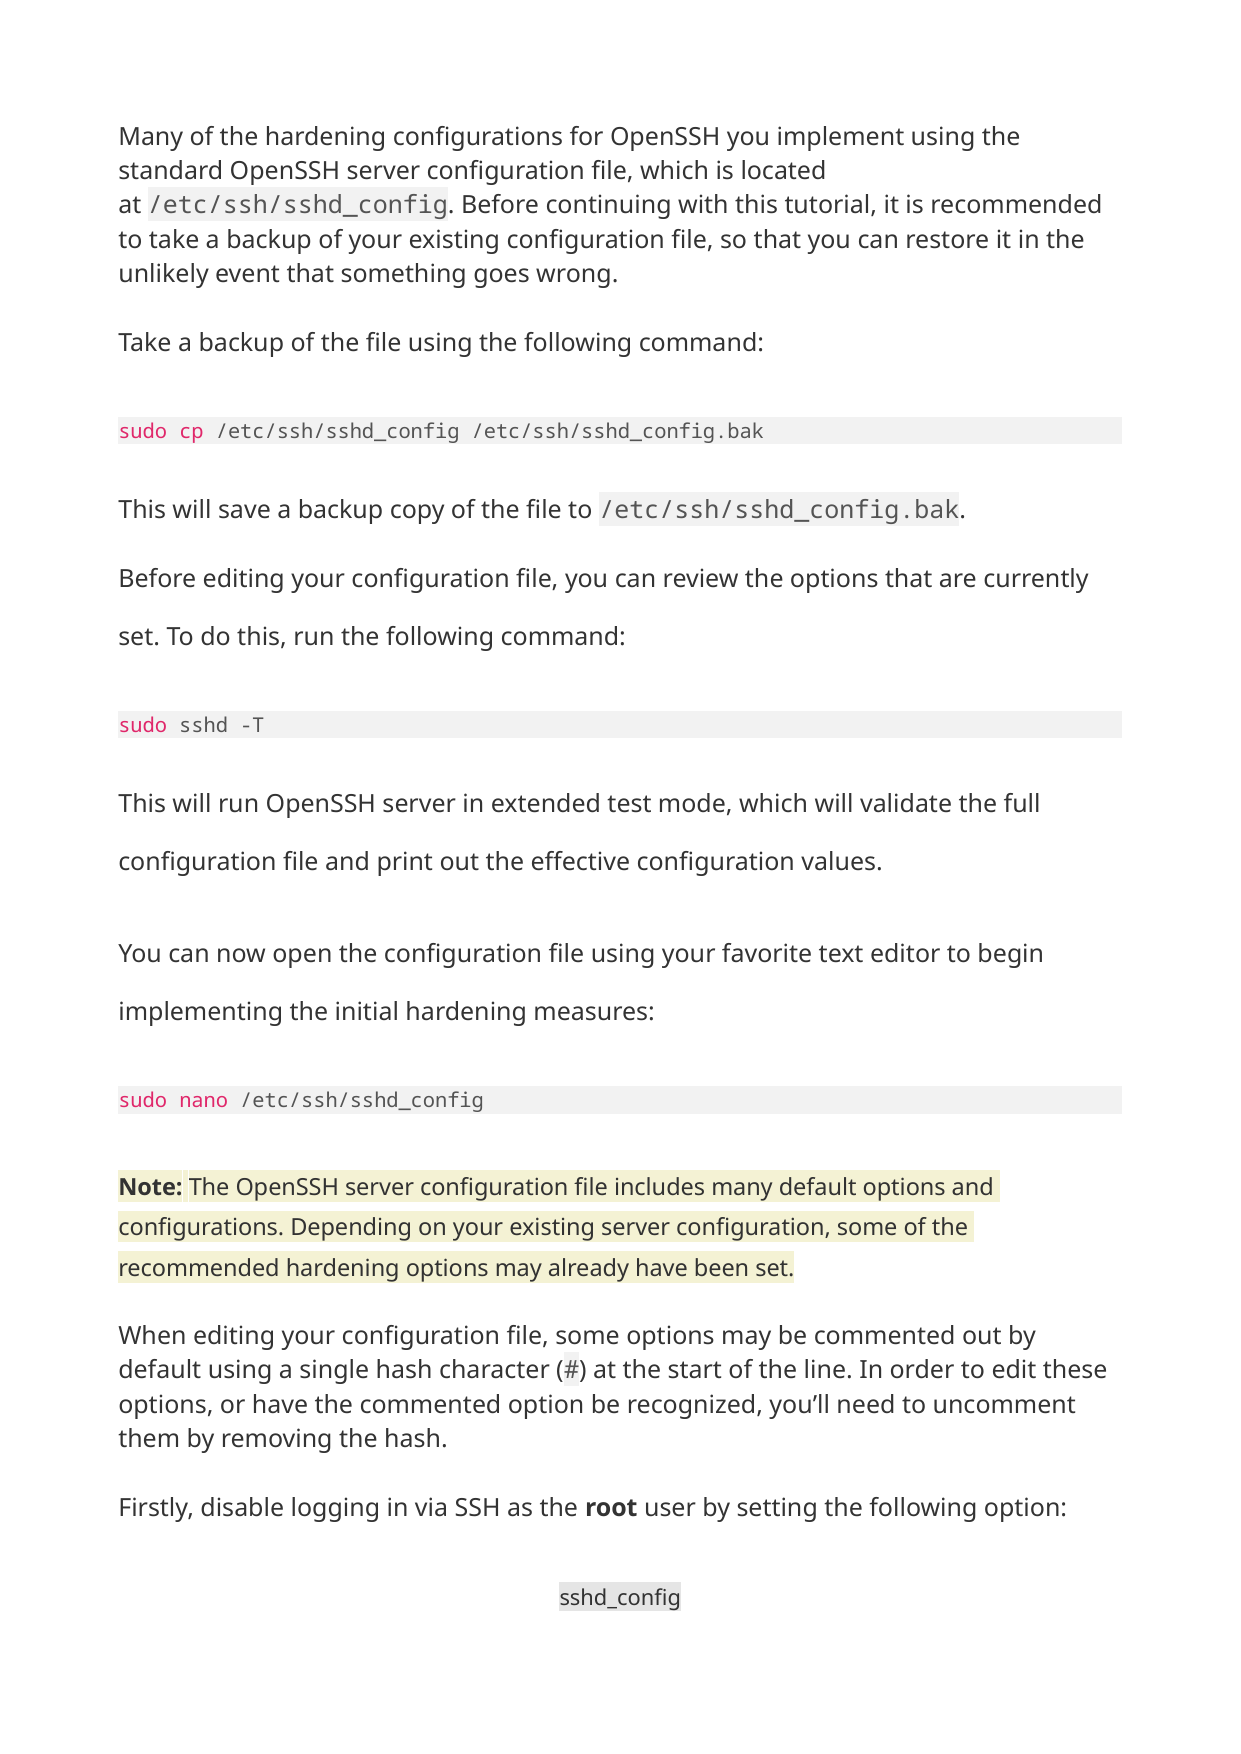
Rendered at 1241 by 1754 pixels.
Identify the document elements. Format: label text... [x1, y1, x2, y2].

text sudo nano /etc/ssh/sshd_config [118, 1086, 1122, 1114]
text When editing your configuration file, some options may be commented out by default using a single hash character (#) at the start of the line. In order to edit these options, or have the commented option be recognized, you’ll need to uncomment them by removing the hash. [118, 1317, 1122, 1455]
text Before editing your configuration file, you can review the options that are currently set. To do this, run the following command: [118, 561, 1122, 652]
text sudo sshd -T [118, 711, 1122, 738]
text Note: The OpenSSH server configuration file includes many default options and configurations. Depending on your existing server configuration, some of the recommended hardening options may already have been set. [118, 1161, 1122, 1283]
text Many of the hardening configurations for OpenSSH you implement using the standard OpenSSH server configuration file, which is located at /etc/ssh/sshd_config. Before continuing with this tutorial, it is recommended to take a backup of your existing configuration file, so that you can restore it in the unlikely event that something goes wrong. [118, 118, 1122, 290]
text sshd_config [118, 1582, 1122, 1611]
text You can now open the configuration file using your favorite text editor to begin implementing the initial hardening measures: [118, 936, 1122, 1028]
text Firstly, disable logging in via SSH as the root user by setting the following option: [118, 1489, 1122, 1523]
text This will save a backup copy of the file to /etc/ssh/sshd_config.bak. [118, 492, 1122, 526]
text Take a backup of the file using the following command: [118, 324, 1122, 358]
text sudo cp /etc/ssh/sshd_config /etc/ssh/sshd_config.bak [118, 417, 1122, 444]
text This will run OpenSSH server in extended test mode, which will validate the full configuration file and print out the effective configuration values. [118, 786, 1122, 878]
